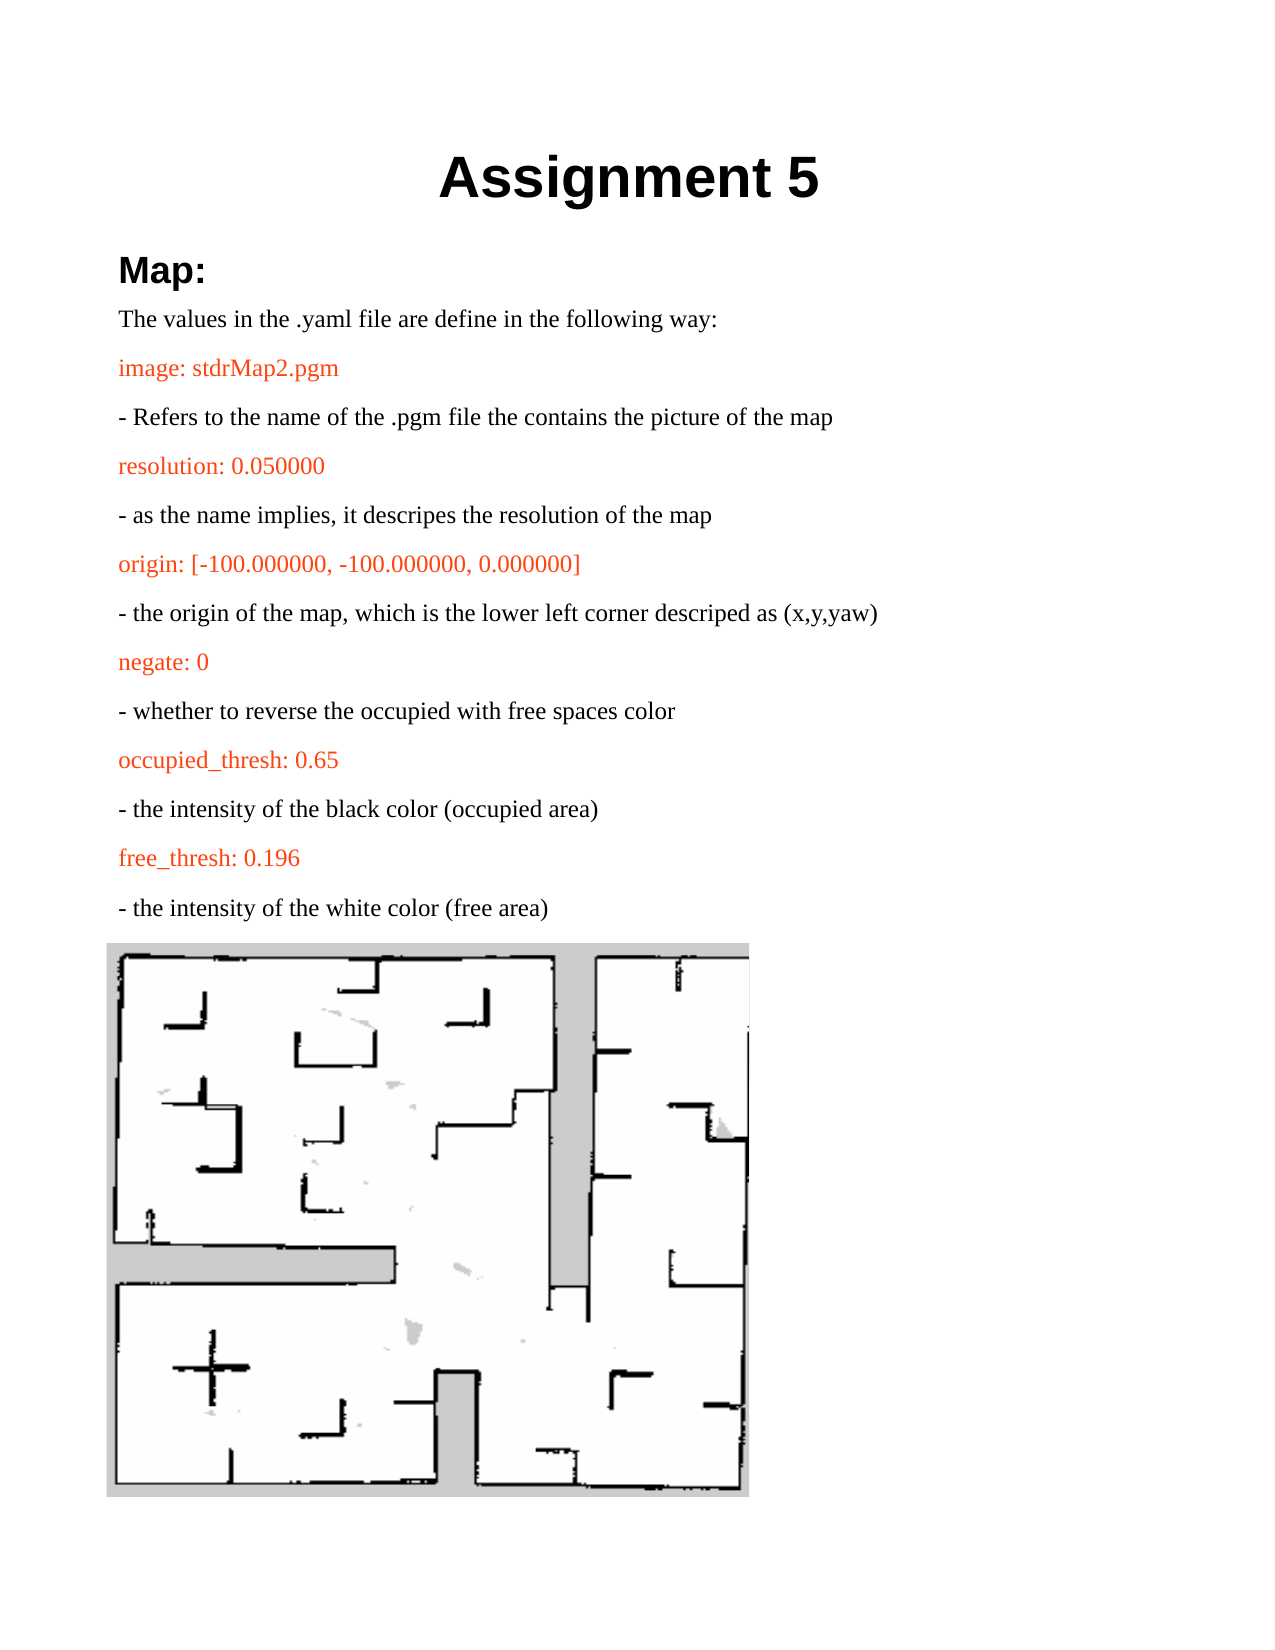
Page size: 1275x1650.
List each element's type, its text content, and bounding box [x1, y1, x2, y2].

subtitle Map: [118, 248, 1157, 291]
text - the intensity of the white color (free area) [118, 893, 1157, 921]
text negate: 0 [118, 647, 1157, 676]
text - the intensity of the black color (occupied area) [118, 794, 1157, 823]
text resolution: 0.050000 [118, 451, 1157, 480]
picture [106, 943, 750, 1497]
text image: stdrMap2.pgm [118, 353, 1157, 382]
text - as the name implies, it descripes the resolution of the map [118, 500, 1157, 529]
text - whether to reverse the occupied with free spaces color [118, 696, 1157, 725]
text - the origin of the map, which is the lower left corner descriped as (x,y,yaw) [118, 598, 1157, 627]
text - Refers to the name of the .pgm file the contains the picture of the map [118, 402, 1157, 431]
text occupied_thresh: 0.65 [118, 745, 1157, 774]
text free_thresh: 0.196 [118, 843, 1157, 872]
text The values in the .yaml file are define in the following way: [118, 304, 1157, 333]
text origin: [-100.000000, -100.000000, 0.000000] [118, 549, 1157, 578]
title Assignment 5 [118, 143, 1157, 210]
